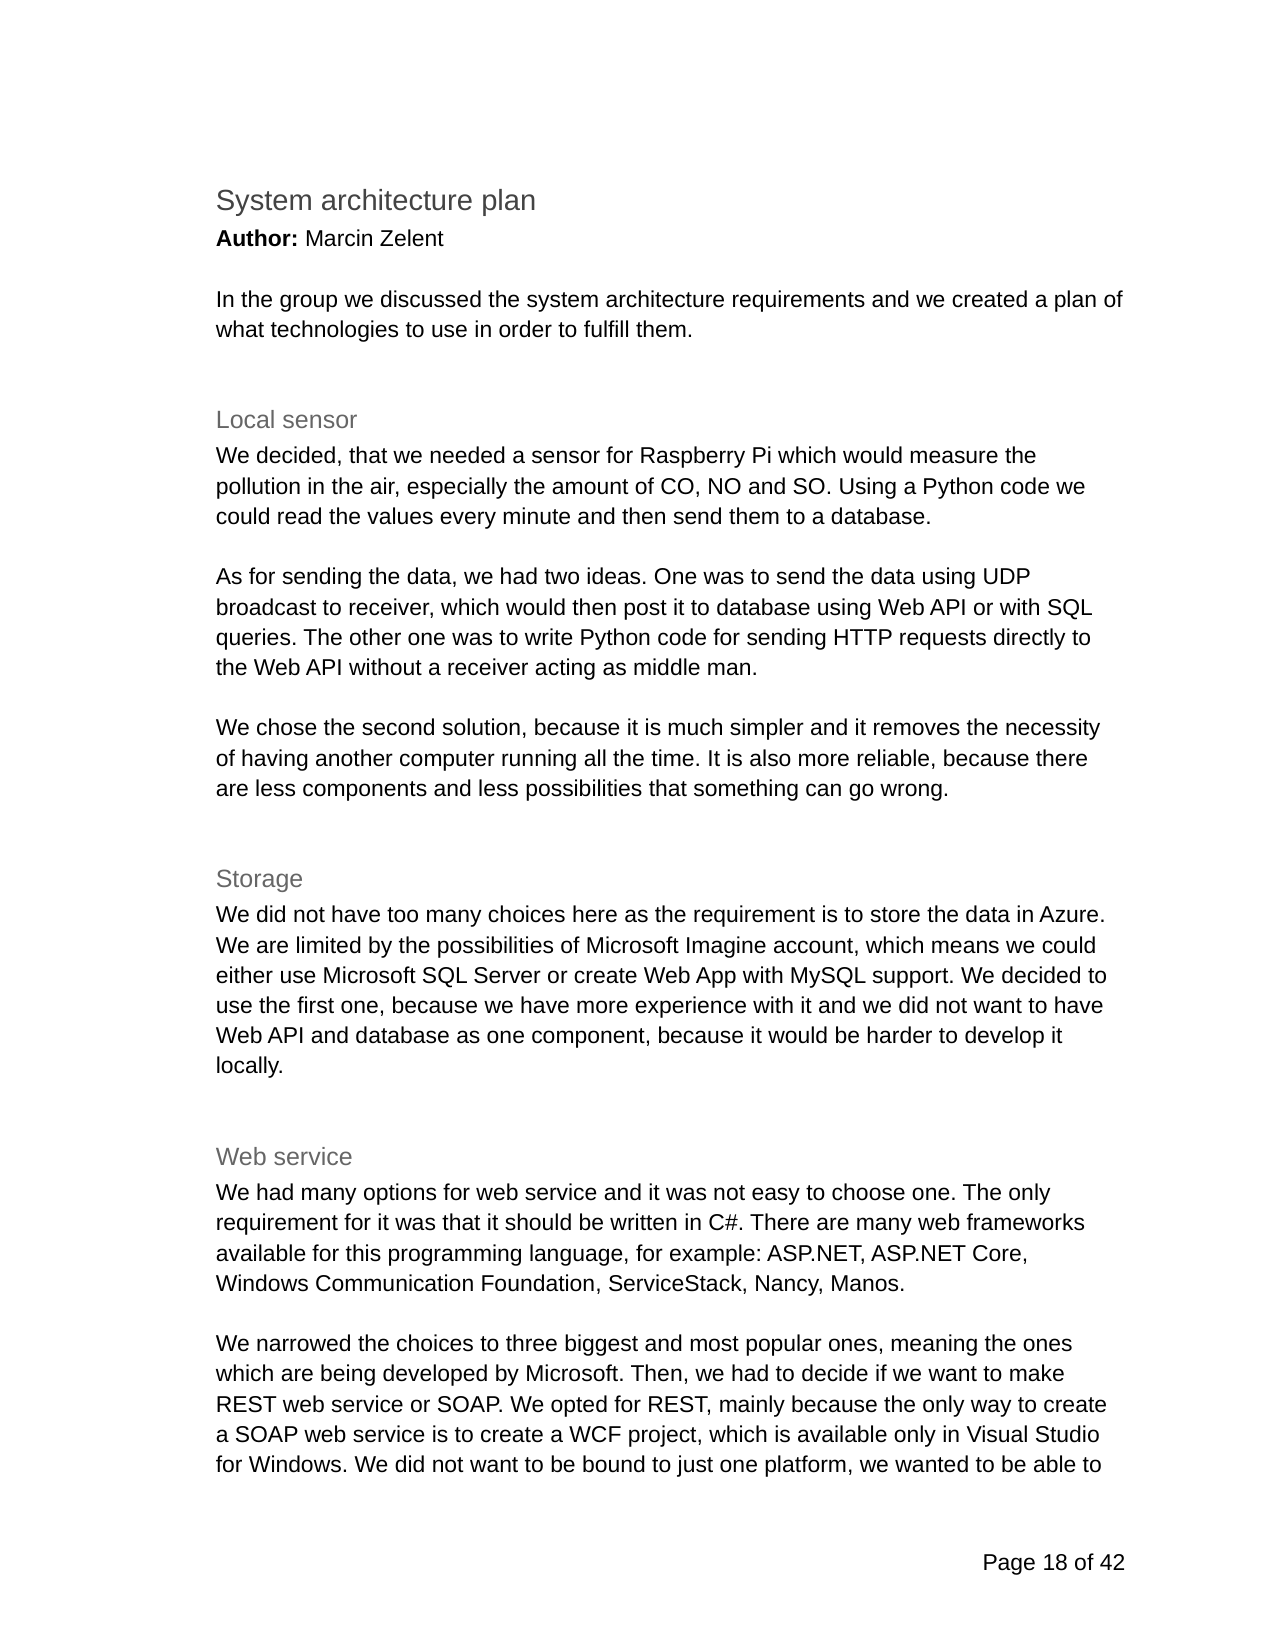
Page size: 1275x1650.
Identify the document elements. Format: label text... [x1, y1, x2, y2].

subtitle Web service [216, 1142, 1125, 1171]
text In the group we discussed the system architecture requirements and we created a plan of what technologies to use in order to fulfill them. [216, 286, 1125, 342]
subtitle Storage [216, 864, 1125, 893]
text Author: Marcin Zelent [216, 225, 1125, 252]
subtitle Local sensor [216, 405, 1125, 434]
text We decided, that we needed a sensor for Raspberry Pi which would measure the pollution in the air, especially the amount of CO, NO and SO. Using a Python code we could read the values every minute and then send them to a database. [216, 442, 1125, 529]
text We had many options for web service and it was not easy to choose one. The only requirement for it was that it should be written in C#. There are many web frameworks available for this programming language, for example: ASP.NET, ASP.NET Core, Windows Communication Foundation, ServiceStack, Nancy, Manos. [216, 1179, 1125, 1296]
text We narrowed the choices to three biggest and most popular ones, meaning the ones which are being developed by Microsoft. Then, we had to decide if we want to make REST web service or SOAP. We opted for REST, mainly because the only way to create a SOAP web service is to create a WCF project, which is available only in Visual Studio for Windows. We did not want to be bound to just one platform, we wanted to be able to [216, 1330, 1125, 1477]
text As for sending the data, we had two ideas. One was to send the data using UDP broadcast to receiver, which would then post it to database using Web API or with SQL queries. The other one was to write Python code for sending HTTP requests directly to the Web API without a receiver acting as middle man. [216, 563, 1125, 680]
text We did not have too many choices here as the requirement is to store the data in Azure. We are limited by the possibilities of Microsoft Imagine account, which means we could either use Microsoft SQL Server or create Web App with MySQL support. We decided to use the first one, because we have more experience with it and we did not want to have Web API and database as one component, because it would be harder to develop it locally. [216, 901, 1125, 1079]
subtitle System architecture plan [216, 183, 1125, 217]
text We chose the second solution, because it is much simpler and it removes the necessity of having another computer running all the time. It is also more reliable, because there are less components and less possibilities that something can go wrong. [216, 714, 1125, 801]
